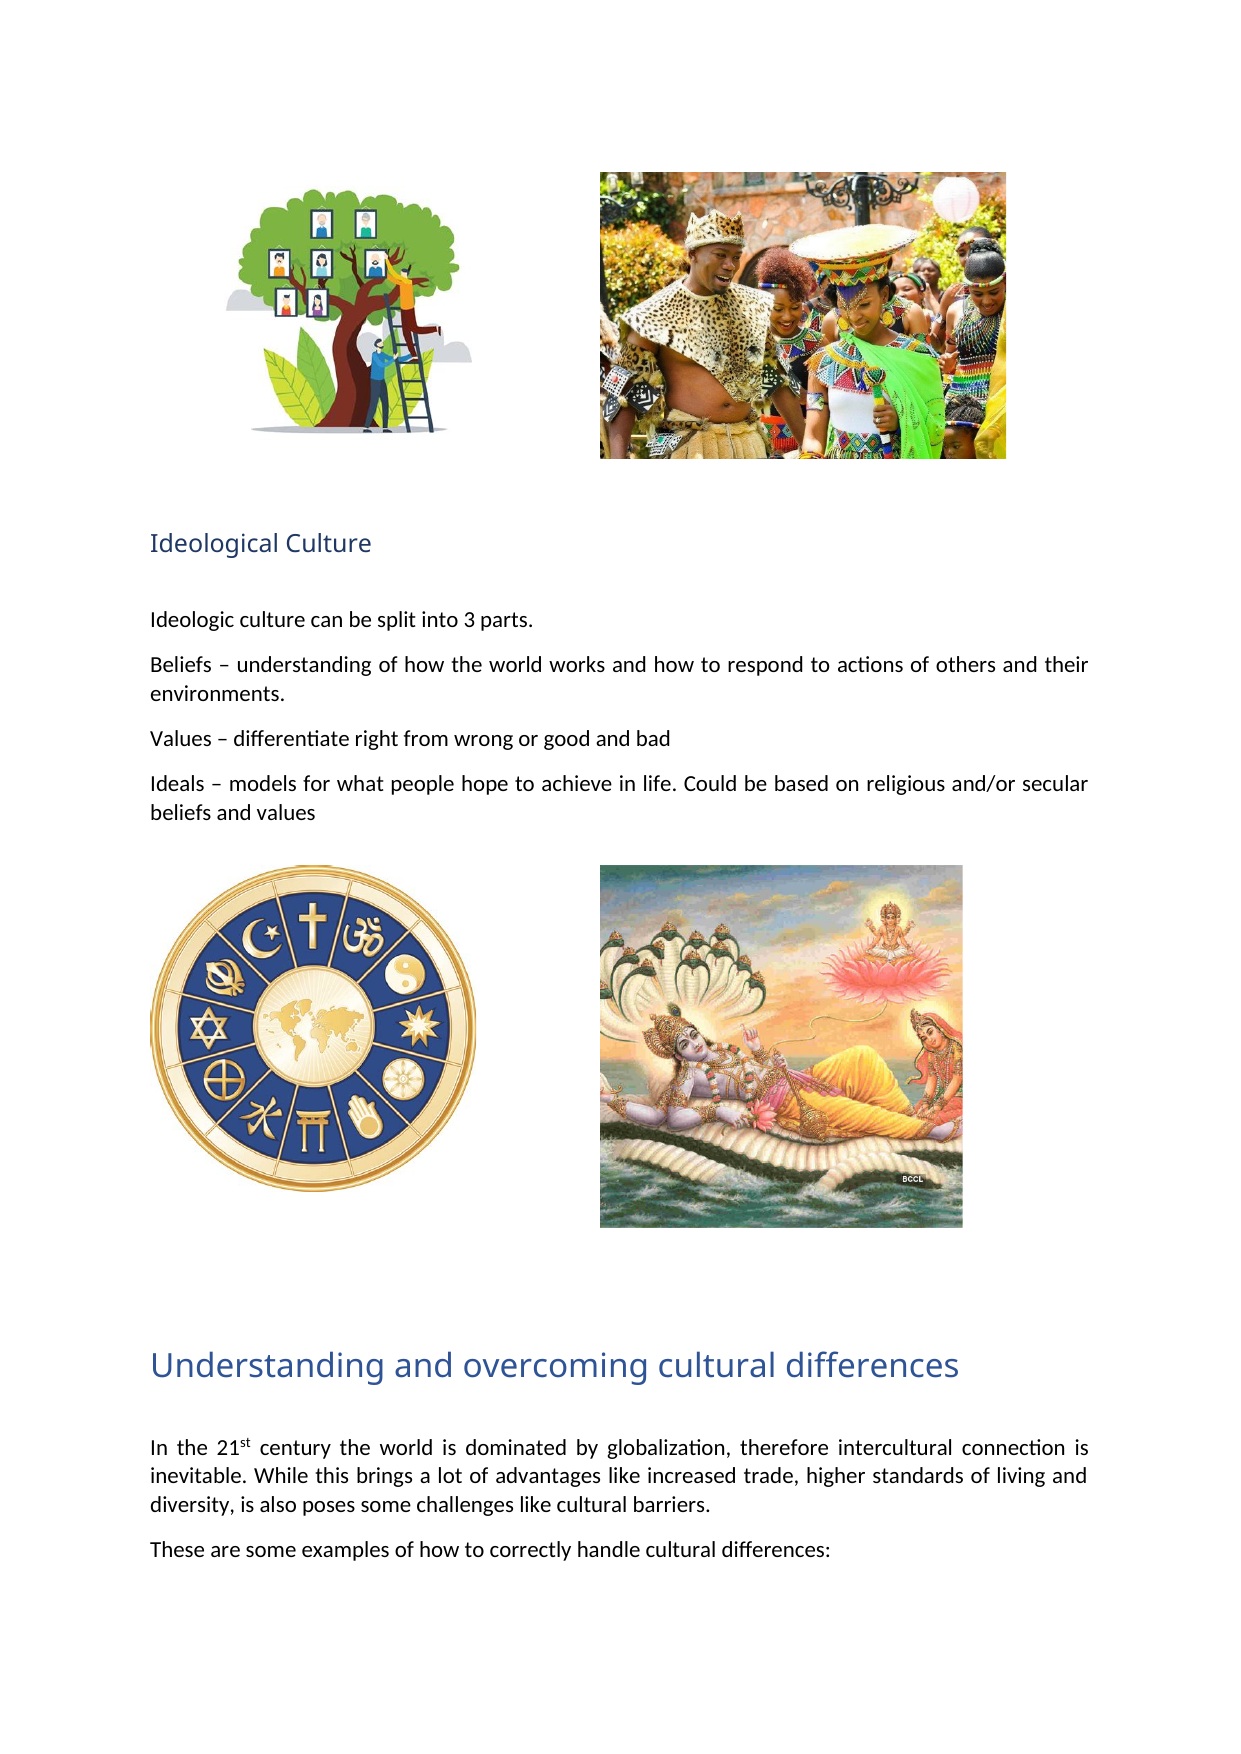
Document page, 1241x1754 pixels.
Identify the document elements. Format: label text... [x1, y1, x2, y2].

text Ideologic culture can be split into 3 parts. [150, 605, 1090, 633]
text Beliefs – understanding of how the world works and how to respond to actions of others and their environments. [150, 651, 1090, 707]
text These are some examples of how to correctly handle cultural differences: [150, 1535, 1090, 1563]
text In the 21st century the world is dominated by globalization, therefore intercultural connection is inevitable. While this brings a lot of advantages like increased trade, higher standards of living and diversity, is also poses some challenges like cultural barriers. [150, 1433, 1090, 1518]
text Ideals – models for what people hope to achieve in life. Could be based on religious and/or secular beliefs and values [150, 769, 1090, 826]
subtitle Understanding and overcoming cultural differences [150, 1341, 1090, 1387]
subtitle Ideological Culture [150, 525, 1090, 559]
text Values – differentiate right from wrong or good and bad [150, 724, 1090, 752]
